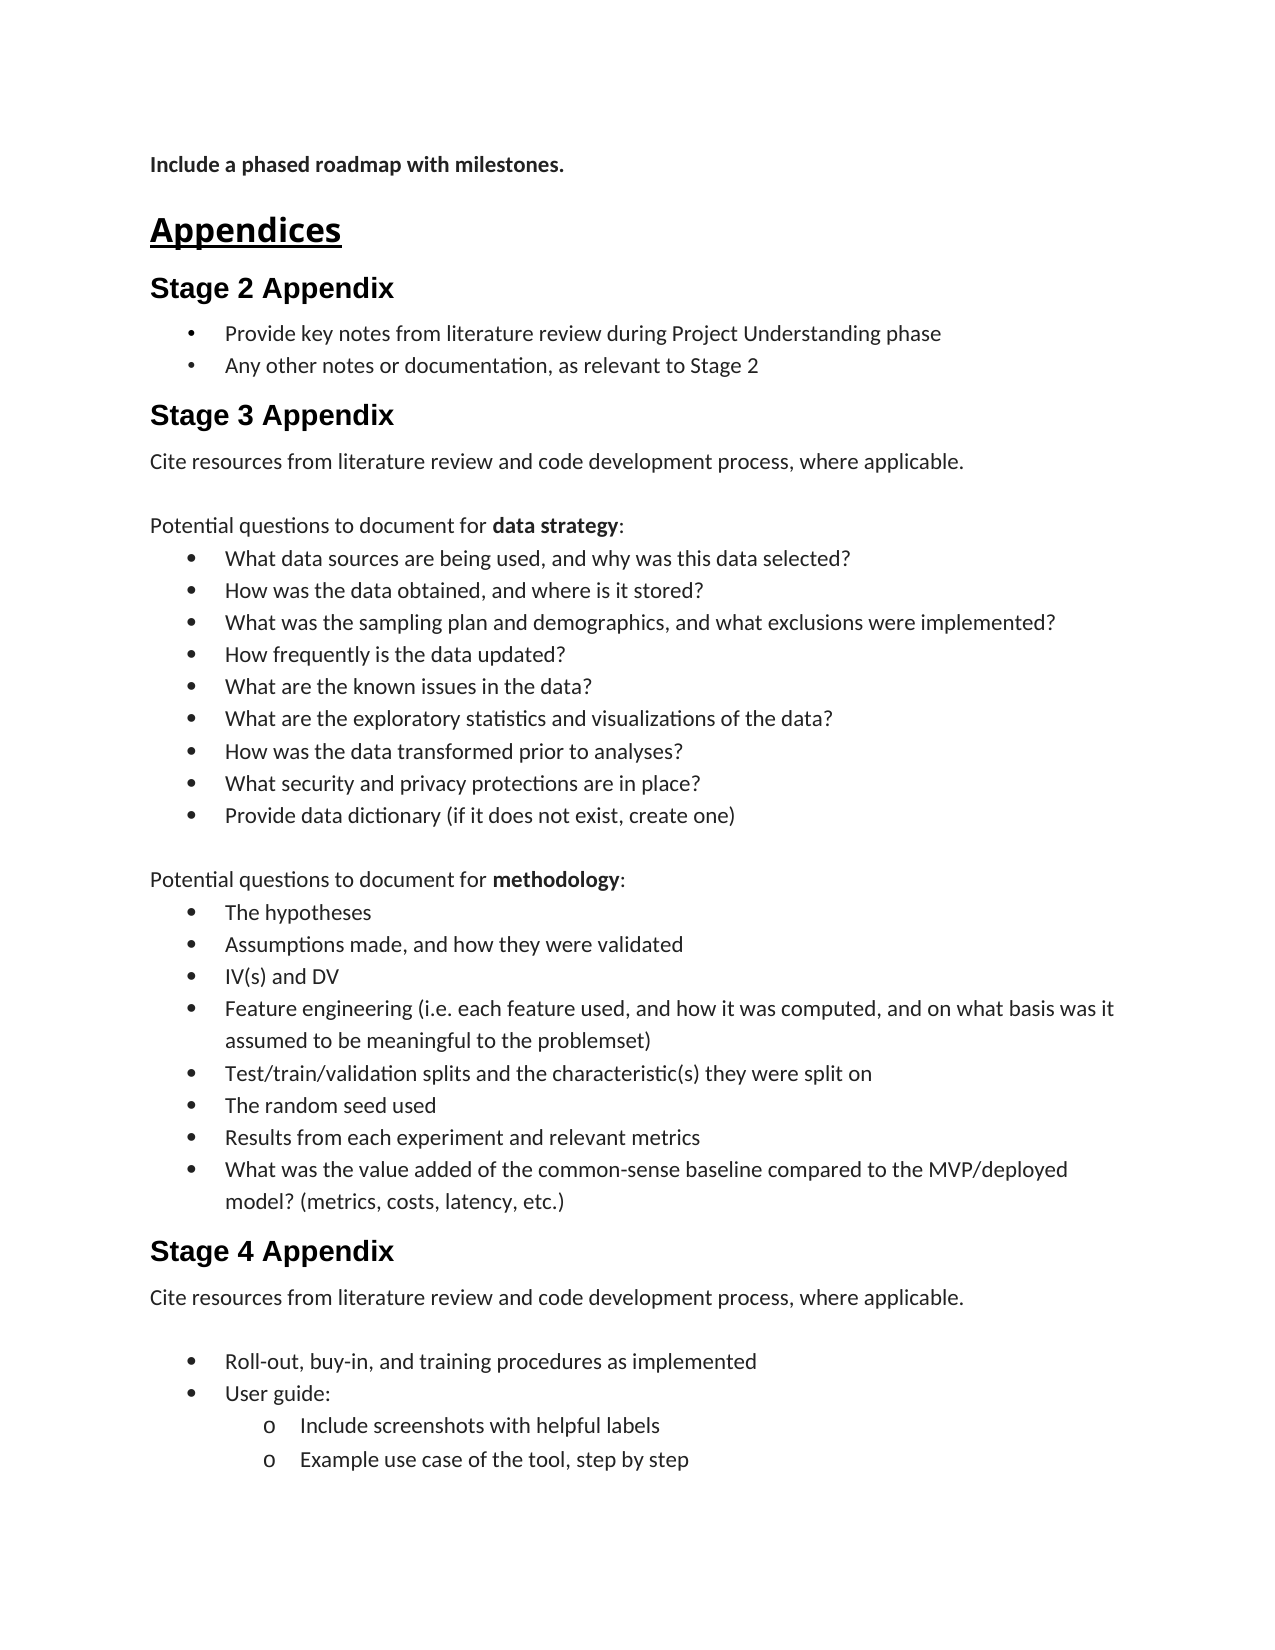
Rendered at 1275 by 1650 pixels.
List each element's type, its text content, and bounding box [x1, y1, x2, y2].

list Any other notes or documentation, as relevant to Stage 2 [187, 352, 1125, 379]
list What was the sampling plan and demographics, and what exclusions were implemented? [187, 608, 1125, 636]
subtitle Appendices [150, 207, 1125, 253]
subtitle Stage 4 Appendix [150, 1234, 1125, 1268]
list Cite resources from literature review and code development process, where applicable. [150, 1283, 1125, 1311]
list What data sources are being used, and why was this data selected? [187, 544, 1125, 572]
list How was the data transformed prior to analyses? [187, 737, 1125, 765]
list Assumptions made, and how they were validated [187, 930, 1125, 958]
list Provide data dictionary (if it does not exist, create one) [187, 801, 1125, 829]
list How frequently is the data updated? [187, 640, 1125, 668]
list Example use case of the tool, step by step [262, 1445, 1125, 1474]
list Roll-out, buy-in, and training procedures as implemented [187, 1347, 1125, 1375]
list Cite resources from literature review and code development process, where applicable. [150, 447, 1125, 475]
subtitle Stage 2 Appendix [150, 271, 1125, 304]
list Feature engineering (i.e. each feature used, and how it was computed, and on what basis was it assumed to be meaningful to the problemset) [187, 994, 1125, 1054]
list Include screenshots with helpful labels [262, 1412, 1125, 1441]
list What are the known issues in the data? [187, 672, 1125, 700]
list Potential questions to document for methodology: [150, 866, 1125, 893]
list What are the exploratory statistics and visualizations of the data? [187, 704, 1125, 733]
list What was the value added of the common-sense baseline compared to the MVP/deployed model? (metrics, costs, latency, etc.) [187, 1155, 1125, 1215]
list How was the data obtained, and where is it stored? [187, 576, 1125, 604]
list Provide key notes from literature review during Project Understanding phase [187, 319, 1125, 347]
list Include a phased roadmap with milestones. [150, 150, 1125, 178]
list The hypotheses [187, 898, 1125, 926]
list User guide: [187, 1379, 1125, 1407]
list Results from each experiment and relevant metrics [187, 1123, 1125, 1151]
list IV(s) and DV [187, 962, 1125, 990]
list Test/train/validation splits and the characteristic(s) they were split on [187, 1059, 1125, 1087]
list The random seed used [187, 1091, 1125, 1119]
subtitle Stage 3 Appendix [150, 398, 1125, 432]
list Potential questions to document for data strategy: [150, 511, 1125, 539]
list What security and privacy protections are in place? [187, 769, 1125, 797]
